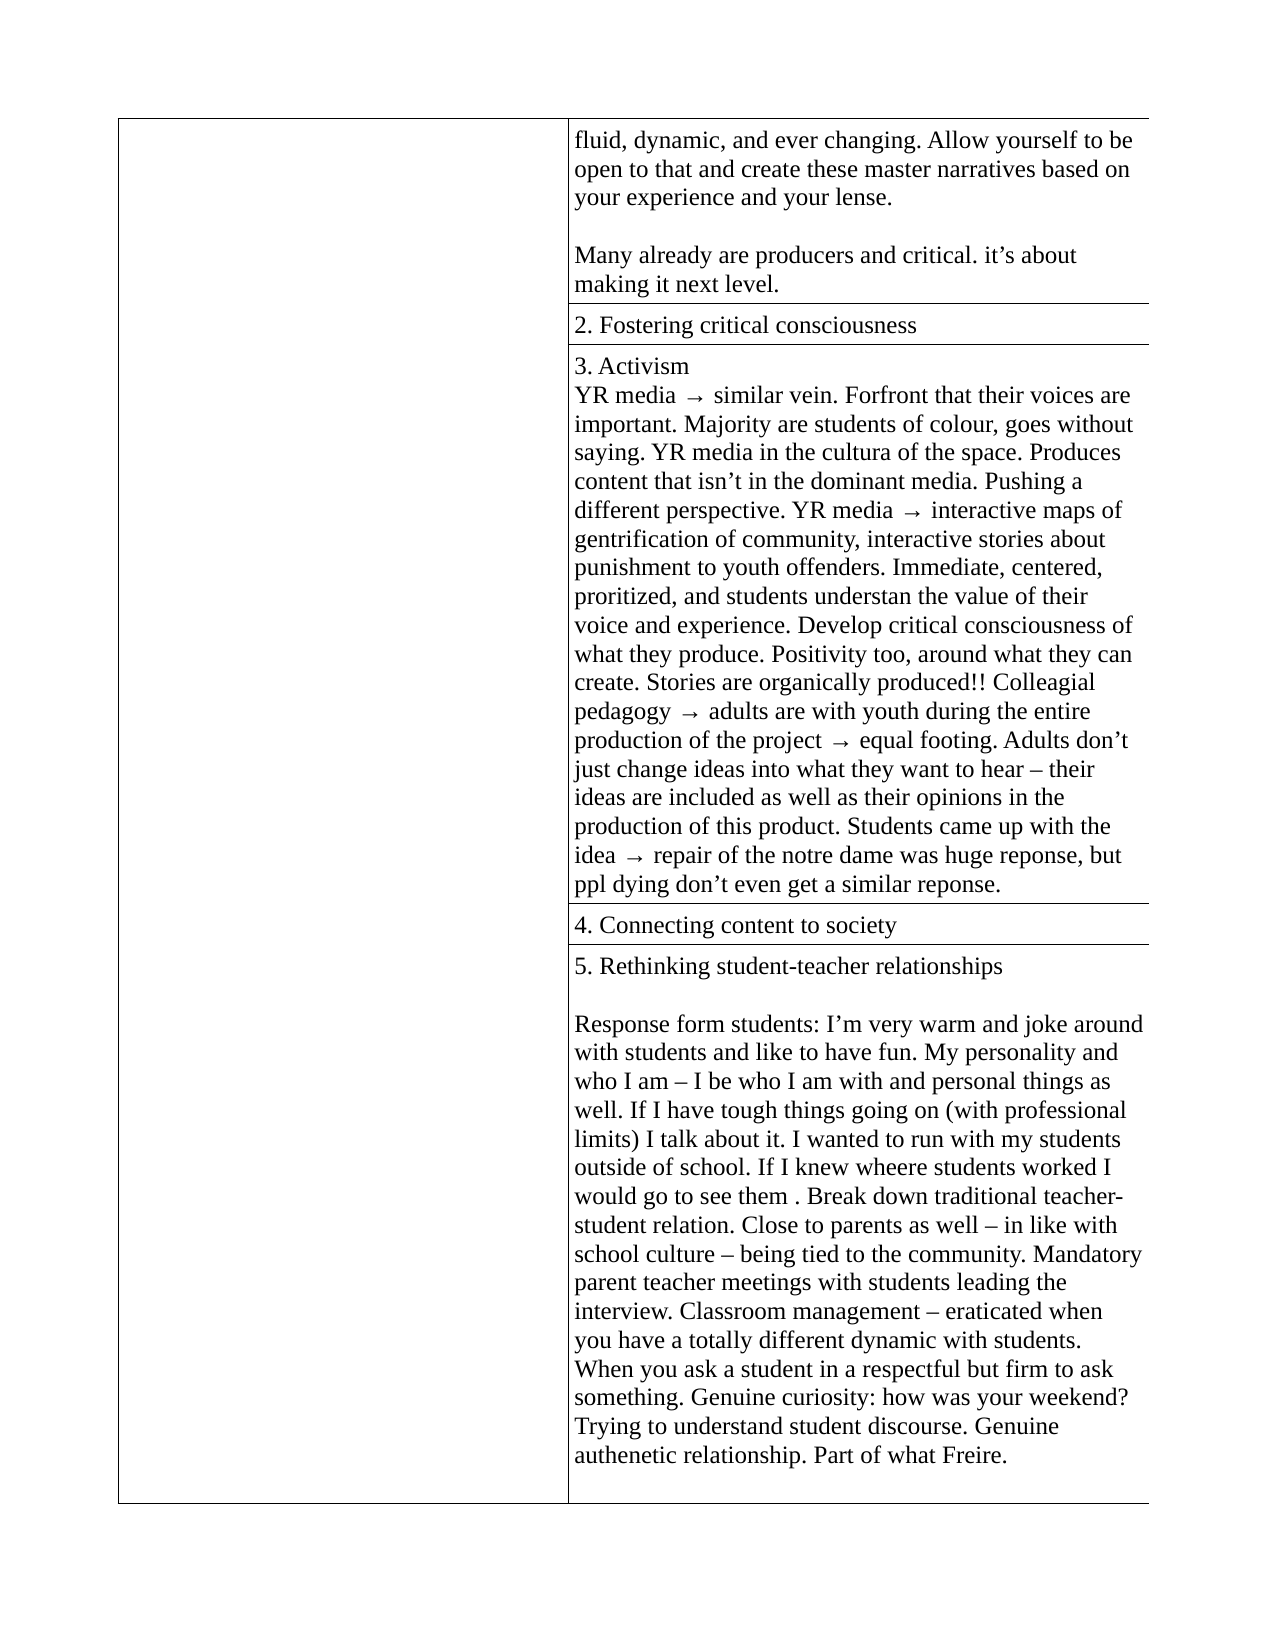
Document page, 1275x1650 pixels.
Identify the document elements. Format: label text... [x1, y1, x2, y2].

table_cell 3. Activism YR media → similar vein. Forfront that their voices are important. Majority are students of colour, goes without saying. YR media in the cultura of the space. Produces content that isn’t in the dominant media. Pushing a different perspective. YR media → interactive maps of gentrification of community, interactive stories about punishment to youth offenders. Immediate, centered, proritized, and students understan the value of their voice and experience. Develop critical consciousness of what they produce. Positivity too, around what they can create. Stories are organically produced!! Colleagial pedagogy → adults are with youth during the entire production of the project → equal footing. Adults don’t just change ideas into what they want to hear – their ideas are included as well as their opinions in the production of this product. Students came up with the idea → repair of the notre dame was huge reponse, but ppl dying don’t even get a similar reponse. [569, 345, 1149, 903]
table_cell 4. Connecting content to society [569, 904, 1149, 944]
table_cell [119, 119, 568, 1503]
table_cell fluid, dynamic, and ever changing. Allow yourself to be open to that and create these master narratives based on your experience and your lense. Many already are producers and critical. it’s about making it next level. [569, 119, 1149, 303]
table_cell 5. Rethinking student-teacher relationships Response form students: I’m very warm and joke around with students and like to have fun. My personality and who I am – I be who I am with and personal things as well. If I have tough things going on (with professional limits) I talk about it. I wanted to run with my students outside of school. If I knew wheere students worked I would go to see them . Break down traditional teacher-student relation. Close to parents as well – in like with school culture – being tied to the community. Mandatory parent teacher meetings with students leading the interview. Classroom management – eraticated when you have a totally different dynamic with students. When you ask a student in a respectful but firm to ask something. Genuine curiosity: how was your weekend? Trying to understand student discourse. Genuine authenetic relationship. Part of what Freire. [569, 945, 1149, 1503]
table_cell 2. Fostering critical consciousness [569, 304, 1149, 344]
